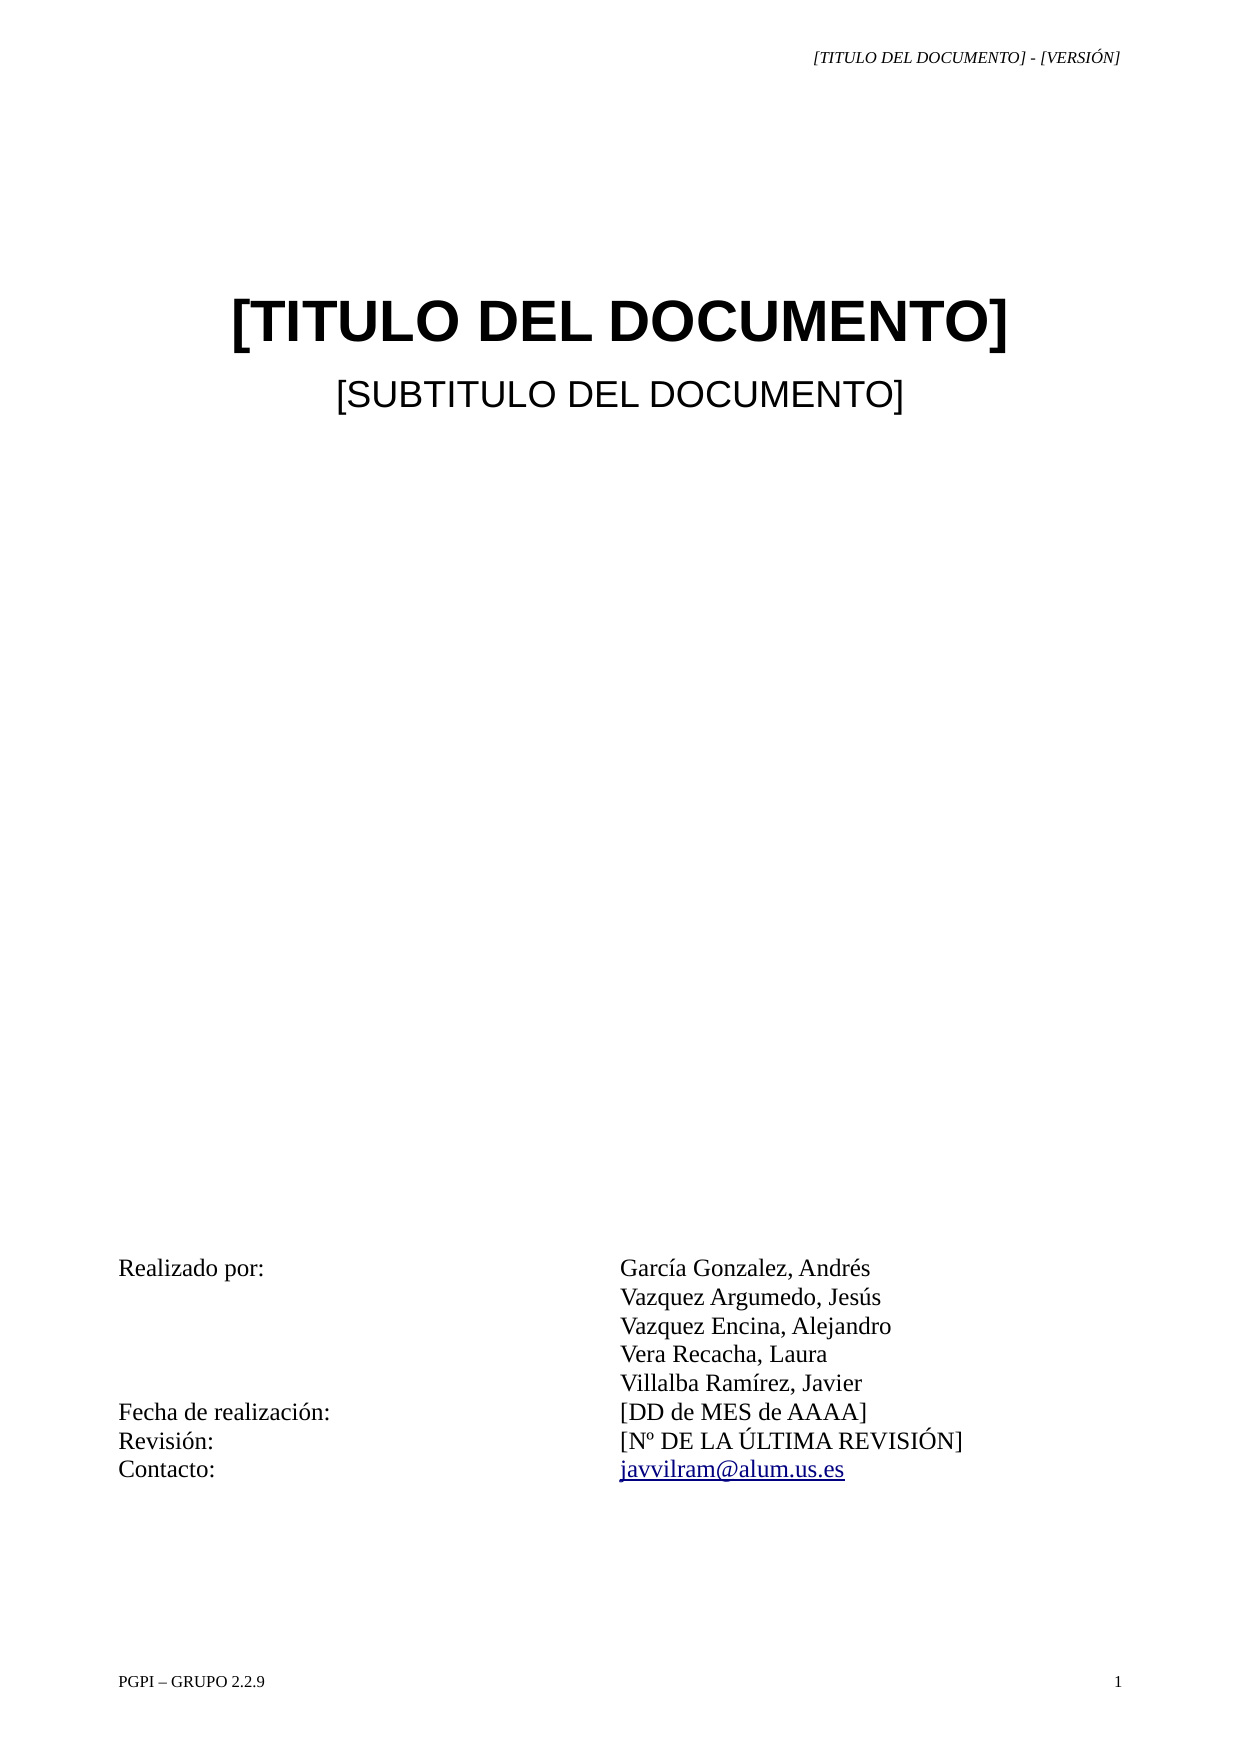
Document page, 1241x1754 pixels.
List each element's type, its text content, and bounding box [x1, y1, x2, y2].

title [TITULO DEL DOCUMENTO] [118, 287, 1122, 354]
table_cell [Nº DE LA ÚLTIMA REVISIÓN] [620, 1426, 1122, 1454]
table_header García Gonzalez, Andrés Vazquez Argumedo, Jesús Vazquez Encina, Alejandro Vera Recacha, Laura Villalba Ramírez, Javier [620, 1253, 1122, 1397]
table_cell javvilram@alum.us.es [620, 1455, 1122, 1483]
table_header Realizado por: [118, 1253, 620, 1397]
table_cell Fecha de realización: [118, 1397, 620, 1426]
table_cell Revisión: [118, 1426, 620, 1454]
table_cell [DD de MES de AAAA] [620, 1397, 1122, 1426]
subtitle [SUBTITULO DEL DOCUMENTO] [118, 373, 1122, 416]
table_cell Contacto: [118, 1455, 620, 1483]
